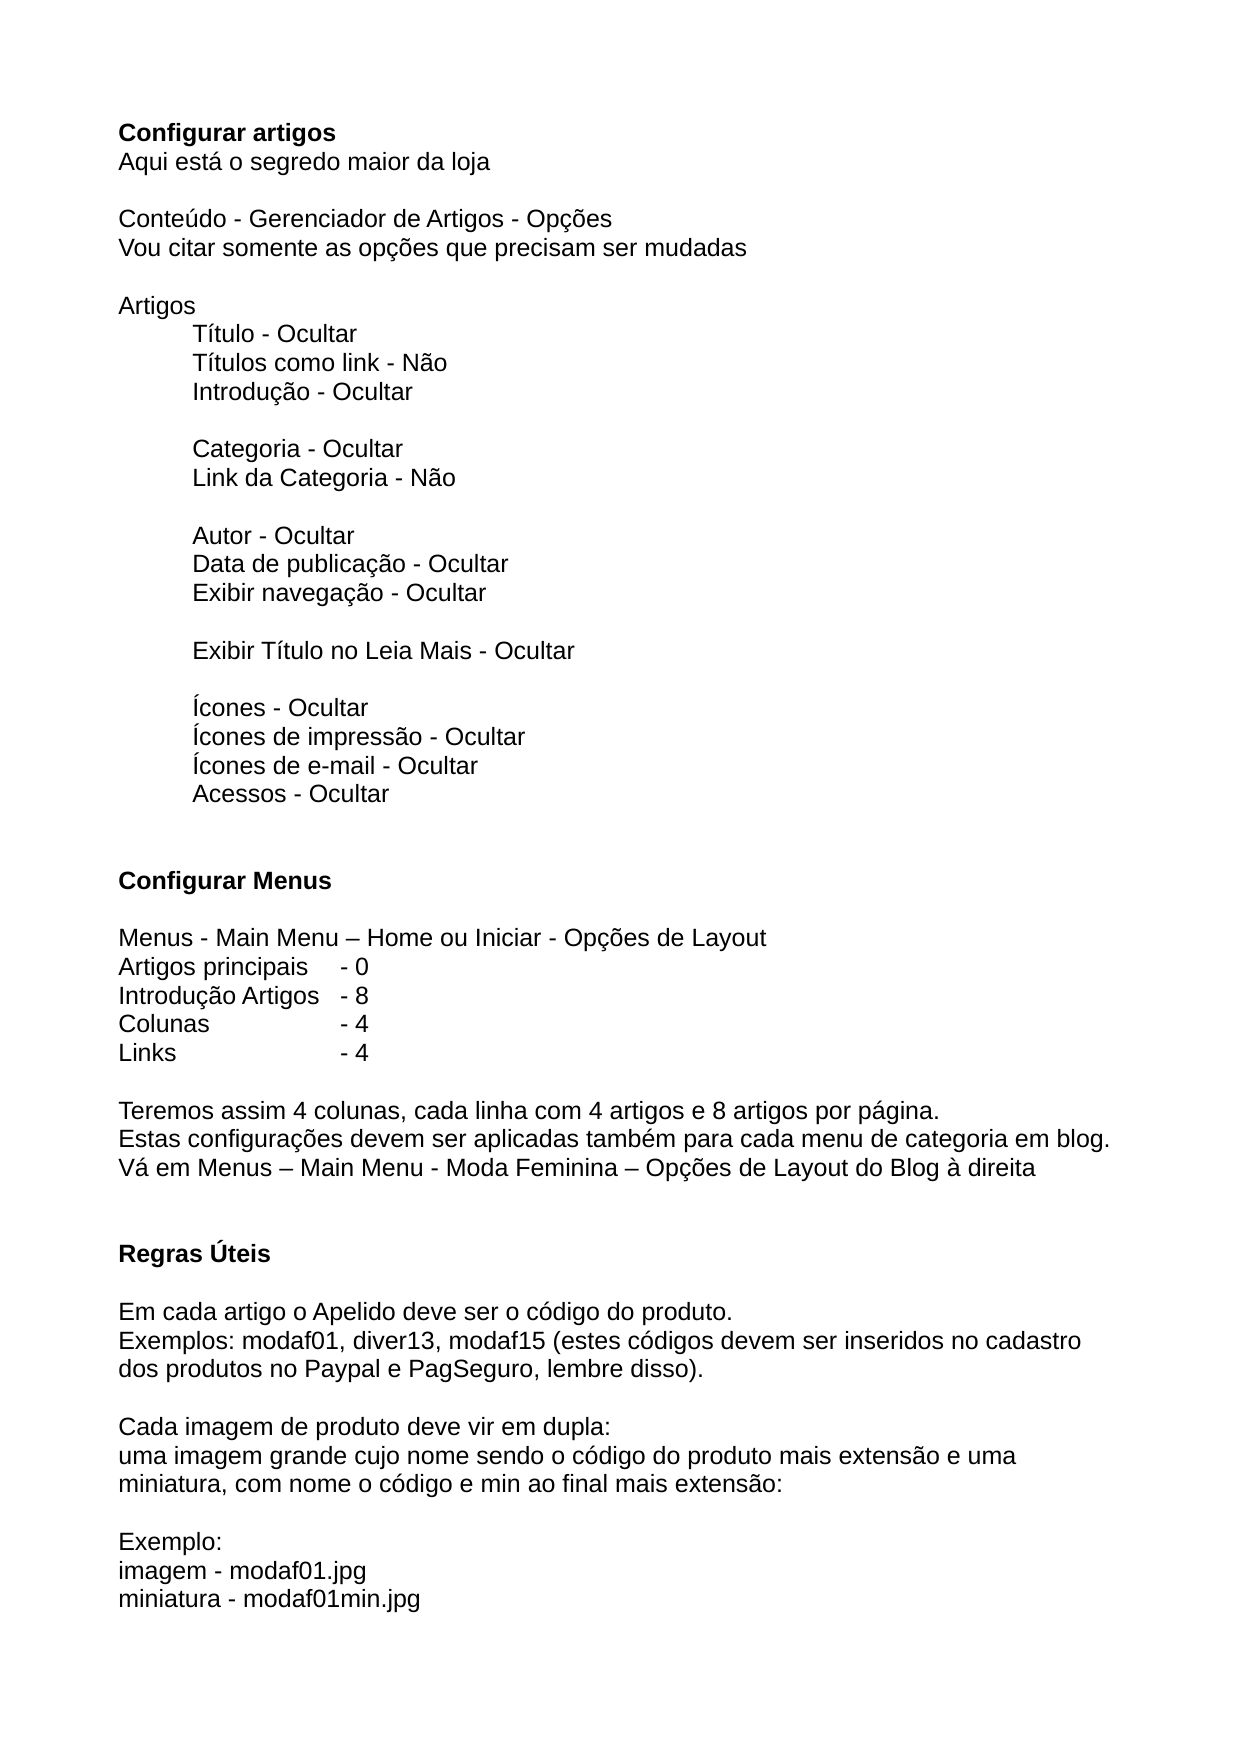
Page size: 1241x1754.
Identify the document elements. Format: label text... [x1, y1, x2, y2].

text Configurar artigos [118, 118, 1122, 147]
text Menus - Main Menu – Home ou Iniciar - Opções de Layout Artigos principais - 0 Introdução Artigos - 8 Colunas - 4 Links - 4 [118, 894, 1122, 1096]
text Aqui está o segredo maior da loja Conteúdo - Gerenciador de Artigos - Opções Vou citar somente as opções que precisam ser mudadas Artigos Título - Ocultar Títulos como link - Não Introdução - Ocultar Categoria - Ocultar Link da Categoria - Não Autor - Ocultar Data de publicação - Ocultar Exibir navegação - Ocultar Exibir Título no Leia Mais - Ocultar Ícones - Ocultar Ícones de impressão - Ocultar Ícones de e-mail - Ocultar Acessos - Ocultar [118, 147, 1122, 837]
text Vá em Menus – Main Menu - Moda Feminina – Opções de Layout do Blog à direita [118, 1153, 1122, 1211]
text Regras Úteis [118, 1239, 1122, 1268]
text Em cada artigo o Apelido deve ser o código do produto. Exemplos: modaf01, diver13, modaf15 (estes códigos devem ser inseridos no cadastro dos produtos no Paypal e PagSeguro, lembre disso). Cada imagem de produto deve vir em dupla: uma imagem grande cujo nome sendo o código do produto mais extensão e uma miniatura, com nome o código e min ao final mais extensão: [118, 1268, 1122, 1527]
text Teremos assim 4 colunas, cada linha com 4 artigos e 8 artigos por página. [118, 1096, 1122, 1124]
text Estas configurações devem ser aplicadas também para cada menu de categoria em blog. [118, 1124, 1122, 1153]
text Configurar Menus [118, 866, 1122, 894]
text Exemplo: imagem - modaf01.jpg miniatura - modaf01min.jpg [118, 1527, 1122, 1613]
